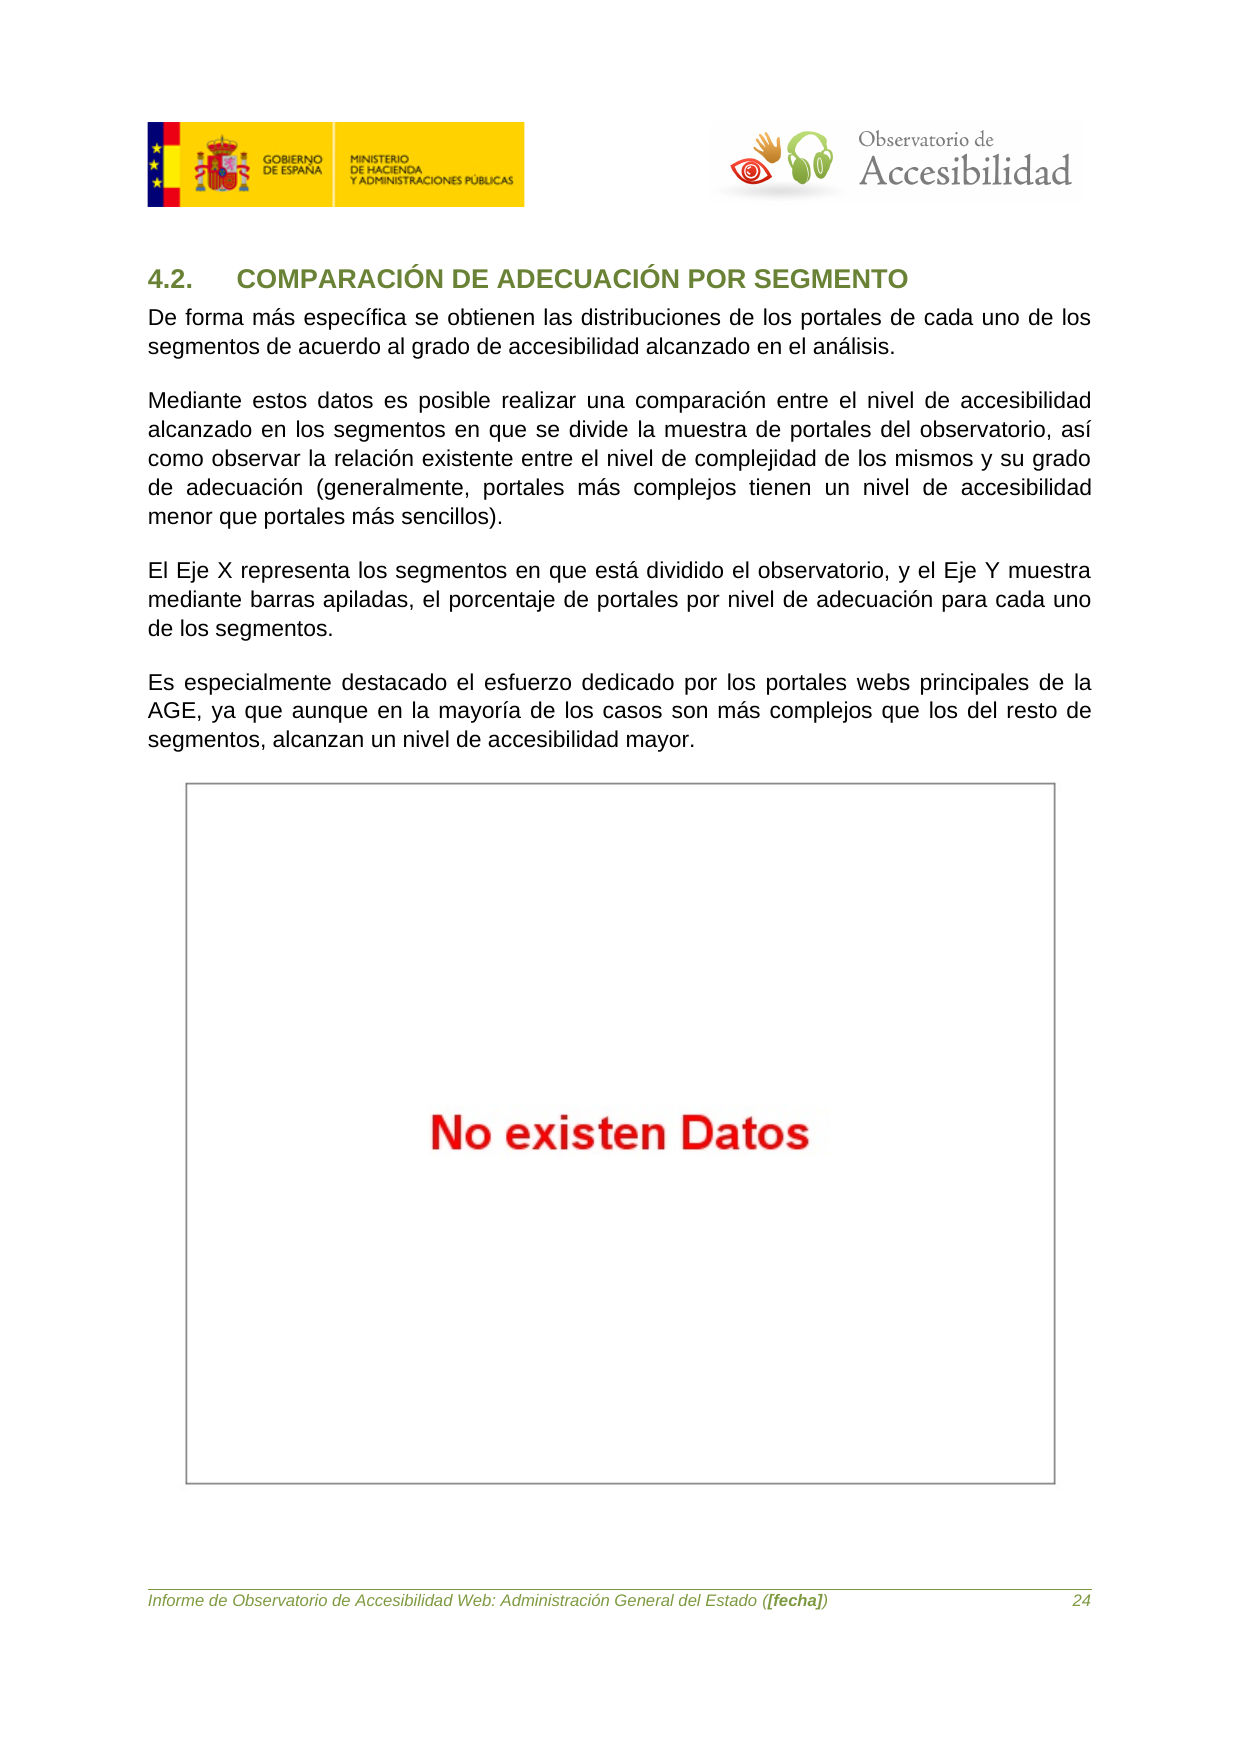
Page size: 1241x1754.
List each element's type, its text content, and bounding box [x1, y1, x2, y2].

text Mediante estos datos es posible realizar una comparación entre el nivel de accesibilidad alcanzado en los segmentos en que se divide la muestra de portales del observatorio, así como observar la relación existente entre el nivel de complejidad de los mismos y su grado de adecuación (generalmente, portales más complejos tienen un nivel de accesibilidad menor que portales más sencillos). [148, 387, 1092, 529]
text De forma más específica se obtienen las distribuciones de los portales de cada uno de los segmentos de acuerdo al grado de accesibilidad alcanzado en el análisis. [148, 304, 1092, 359]
text El Eje X representa los segmentos en que está dividido el observatorio, y el Eje Y muestra mediante barras apiladas, el porcentaje de portales por nivel de adecuación para cada uno de los segmentos. [148, 557, 1092, 641]
picture [178, 780, 1062, 1491]
text Es especialmente destacado el esfuerzo dedicado por los portales webs principales de la AGE, ya que aunque en la mayoría de los casos son más complejos que los del resto de segmentos, alcanzan un nivel de accesibilidad mayor. [148, 668, 1092, 753]
picture [710, 122, 1086, 205]
list Comparación de adecuación por segmento [148, 263, 1092, 294]
picture [147, 122, 525, 207]
